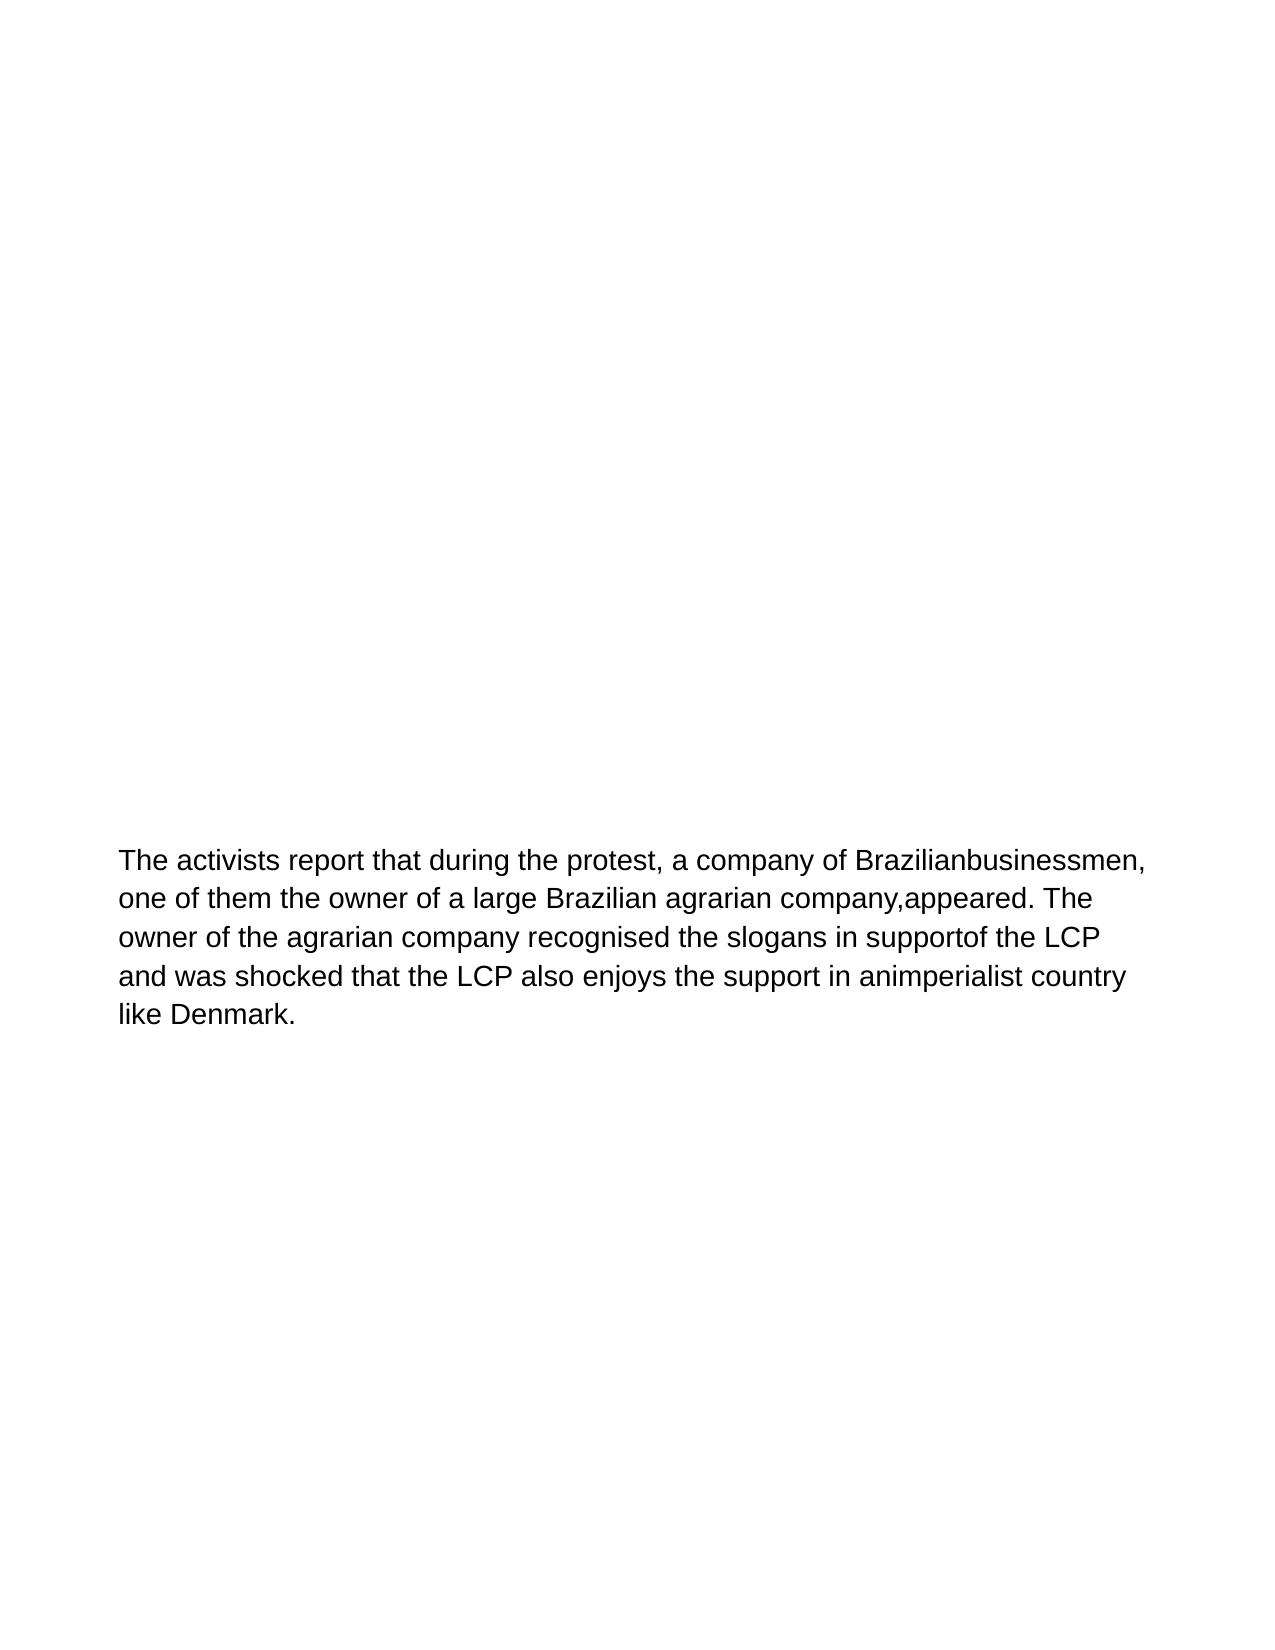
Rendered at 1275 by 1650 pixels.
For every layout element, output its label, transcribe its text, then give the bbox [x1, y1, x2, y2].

text The activists report that during the protest, a company of Brazilianbusinessmen, one of them the owner of a large Brazilian agrarian company,appeared. The owner of the agrarian company recognised the slogans in supportof the LCP and was shocked that the LCP also enjoys the support in animperialist country like Denmark. [118, 118, 1157, 1031]
